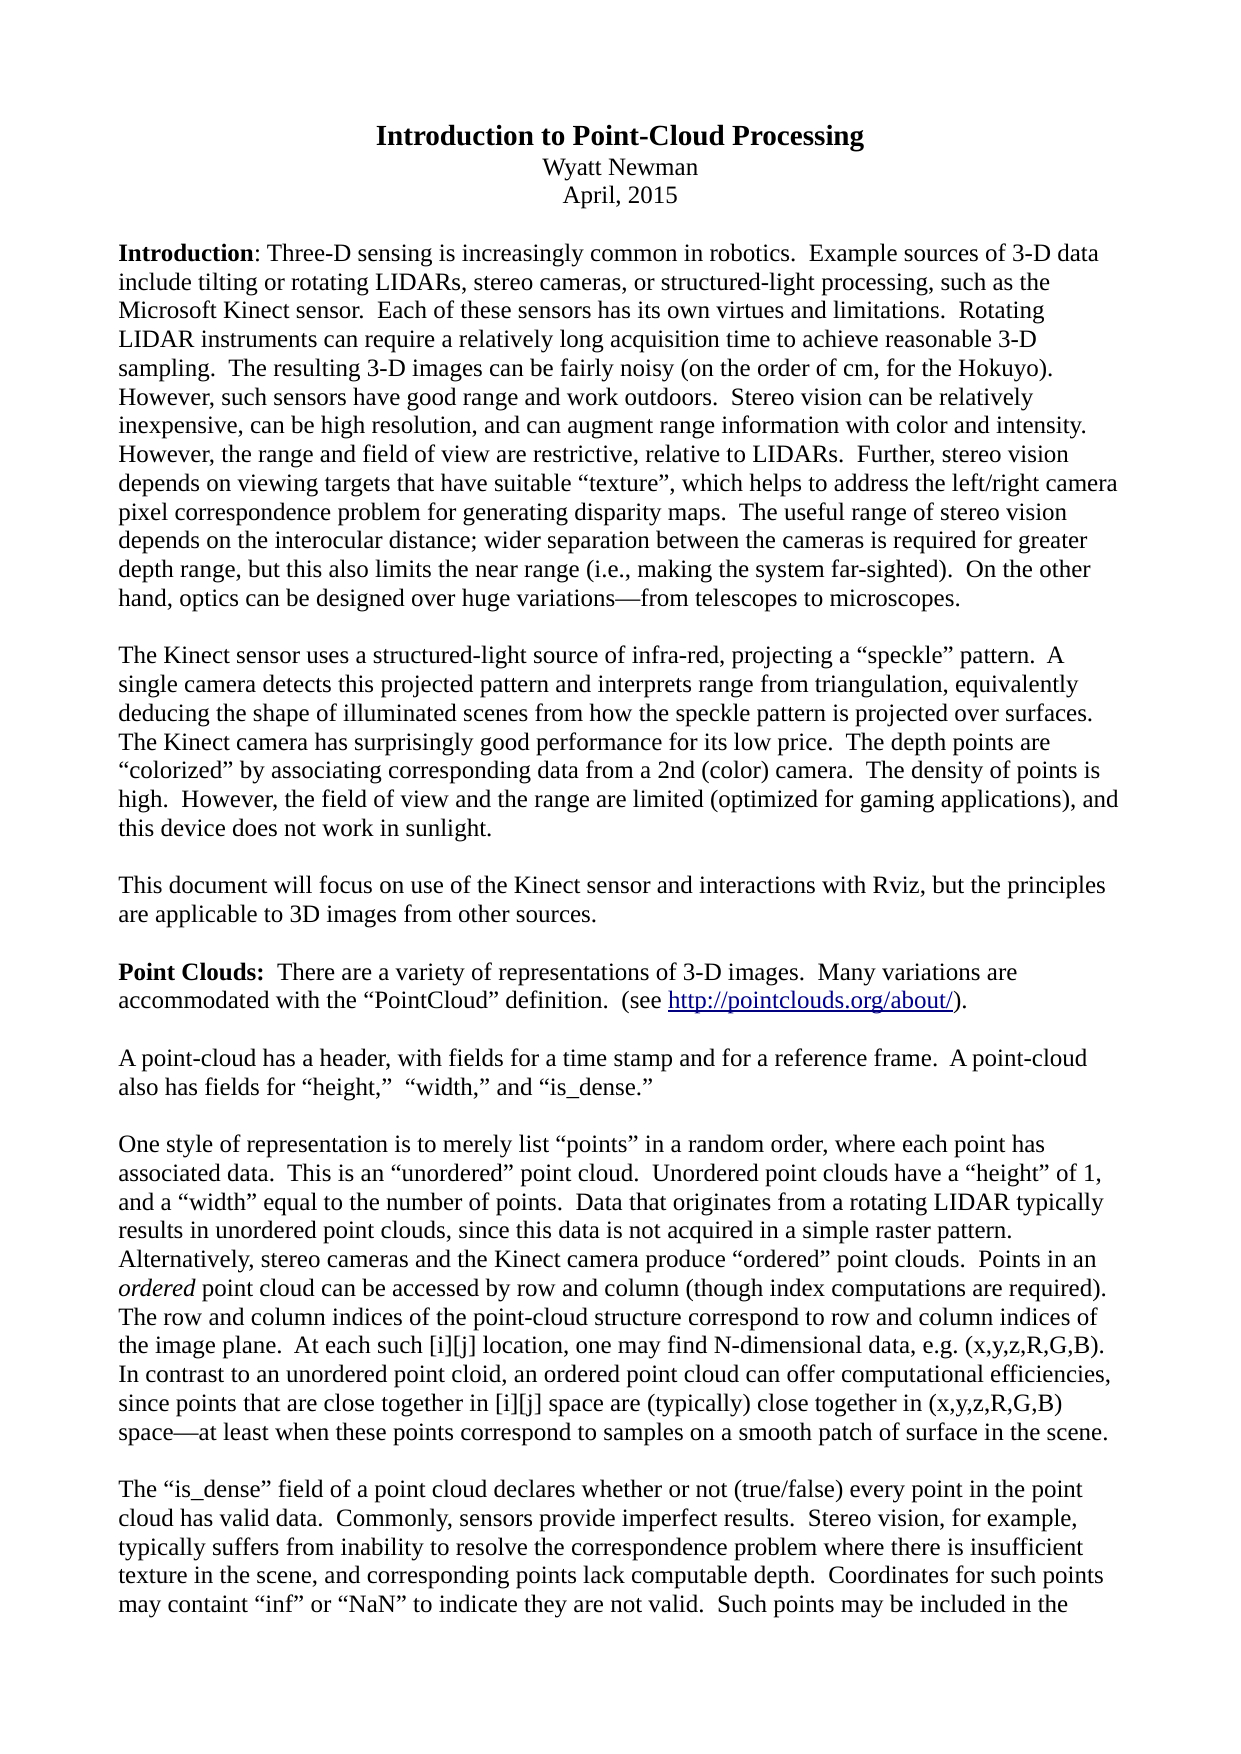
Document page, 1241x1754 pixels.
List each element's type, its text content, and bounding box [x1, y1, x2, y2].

text A point-cloud has a header, with fields for a time stamp and for a reference frame. A point-cloud also has fields for “height,” “width,” and “is_dense.” [118, 1043, 1122, 1100]
text This document will focus on use of the Kinect sensor and interactions with Rviz, but the principles are applicable to 3D images from other sources. [118, 870, 1122, 928]
text The “is_dense” field of a point cloud declares whether or not (true/false) every point in the point cloud has valid data. Commonly, sensors provide imperfect results. Stereo vision, for example, typically suffers from inability to resolve the correspondence problem where there is insufficient texture in the scene, and corresponding points lack computable depth. Coordinates for such points may containt “inf” or “NaN” to indicate they are not valid. Such points may be included in the [118, 1474, 1122, 1618]
text Introduction: Three-D sensing is increasingly common in robotics. Example sources of 3-D data include tilting or rotating LIDARs, stereo cameras, or structured-light processing, such as the Microsoft Kinect sensor. Each of these sensors has its own virtues and limitations. Rotating LIDAR instruments can require a relatively long acquisition time to achieve reasonable 3-D sampling. The resulting 3-D images can be fairly noisy (on the order of cm, for the Hokuyo). However, such sensors have good range and work outdoors. Stereo vision can be relatively inexpensive, can be high resolution, and can augment range information with color and intensity. However, the range and field of view are restrictive, relative to LIDARs. Further, stereo vision depends on viewing targets that have suitable “texture”, which helps to address the left/right camera pixel correspondence problem for generating disparity maps. The useful range of stereo vision depends on the interocular distance; wider separation between the cameras is required for greater depth range, but this also limits the near range (i.e., making the system far-sighted). On the other hand, optics can be designed over huge variations—from telescopes to microscopes. [118, 238, 1122, 612]
text The Kinect sensor uses a structured-light source of infra-red, projecting a “speckle” pattern. A single camera detects this projected pattern and interprets range from triangulation, equivalently deducing the shape of illuminated scenes from how the speckle pattern is projected over surfaces. The Kinect camera has surprisingly good performance for its low price. The depth points are “colorized” by associating corresponding data from a 2nd (color) camera. The density of points is high. However, the field of view and the range are limited (optimized for gaming applications), and this device does not work in sunlight. [118, 640, 1122, 842]
text April, 2015 [118, 180, 1122, 209]
text Introduction to Point-Cloud Processing [118, 118, 1122, 152]
text Point Clouds: There are a variety of representations of 3-D images. Many variations are accommodated with the “PointCloud” definition. (see http://pointclouds.org/about/). [118, 957, 1122, 1014]
text One style of representation is to merely list “points” in a random order, where each point has associated data. This is an “unordered” point cloud. Unordered point clouds have a “height” of 1, and a “width” equal to the number of points. Data that originates from a rotating LIDAR typically results in unordered point clouds, since this data is not acquired in a simple raster pattern. Alternatively, stereo cameras and the Kinect camera produce “ordered” point clouds. Points in an ordered point cloud can be accessed by row and column (though index computations are required). The row and column indices of the point-cloud structure correspond to row and column indices of the image plane. At each such [i][j] location, one may find N-dimensional data, e.g. (x,y,z,R,G,B). In contrast to an unordered point cloid, an ordered point cloud can offer computational efficiencies, since points that are close together in [i][j] space are (typically) close together in (x,y,z,R,G,B) space—at least when these points correspond to samples on a smooth patch of surface in the scene. [118, 1129, 1122, 1445]
text Wyatt Newman [118, 152, 1122, 180]
